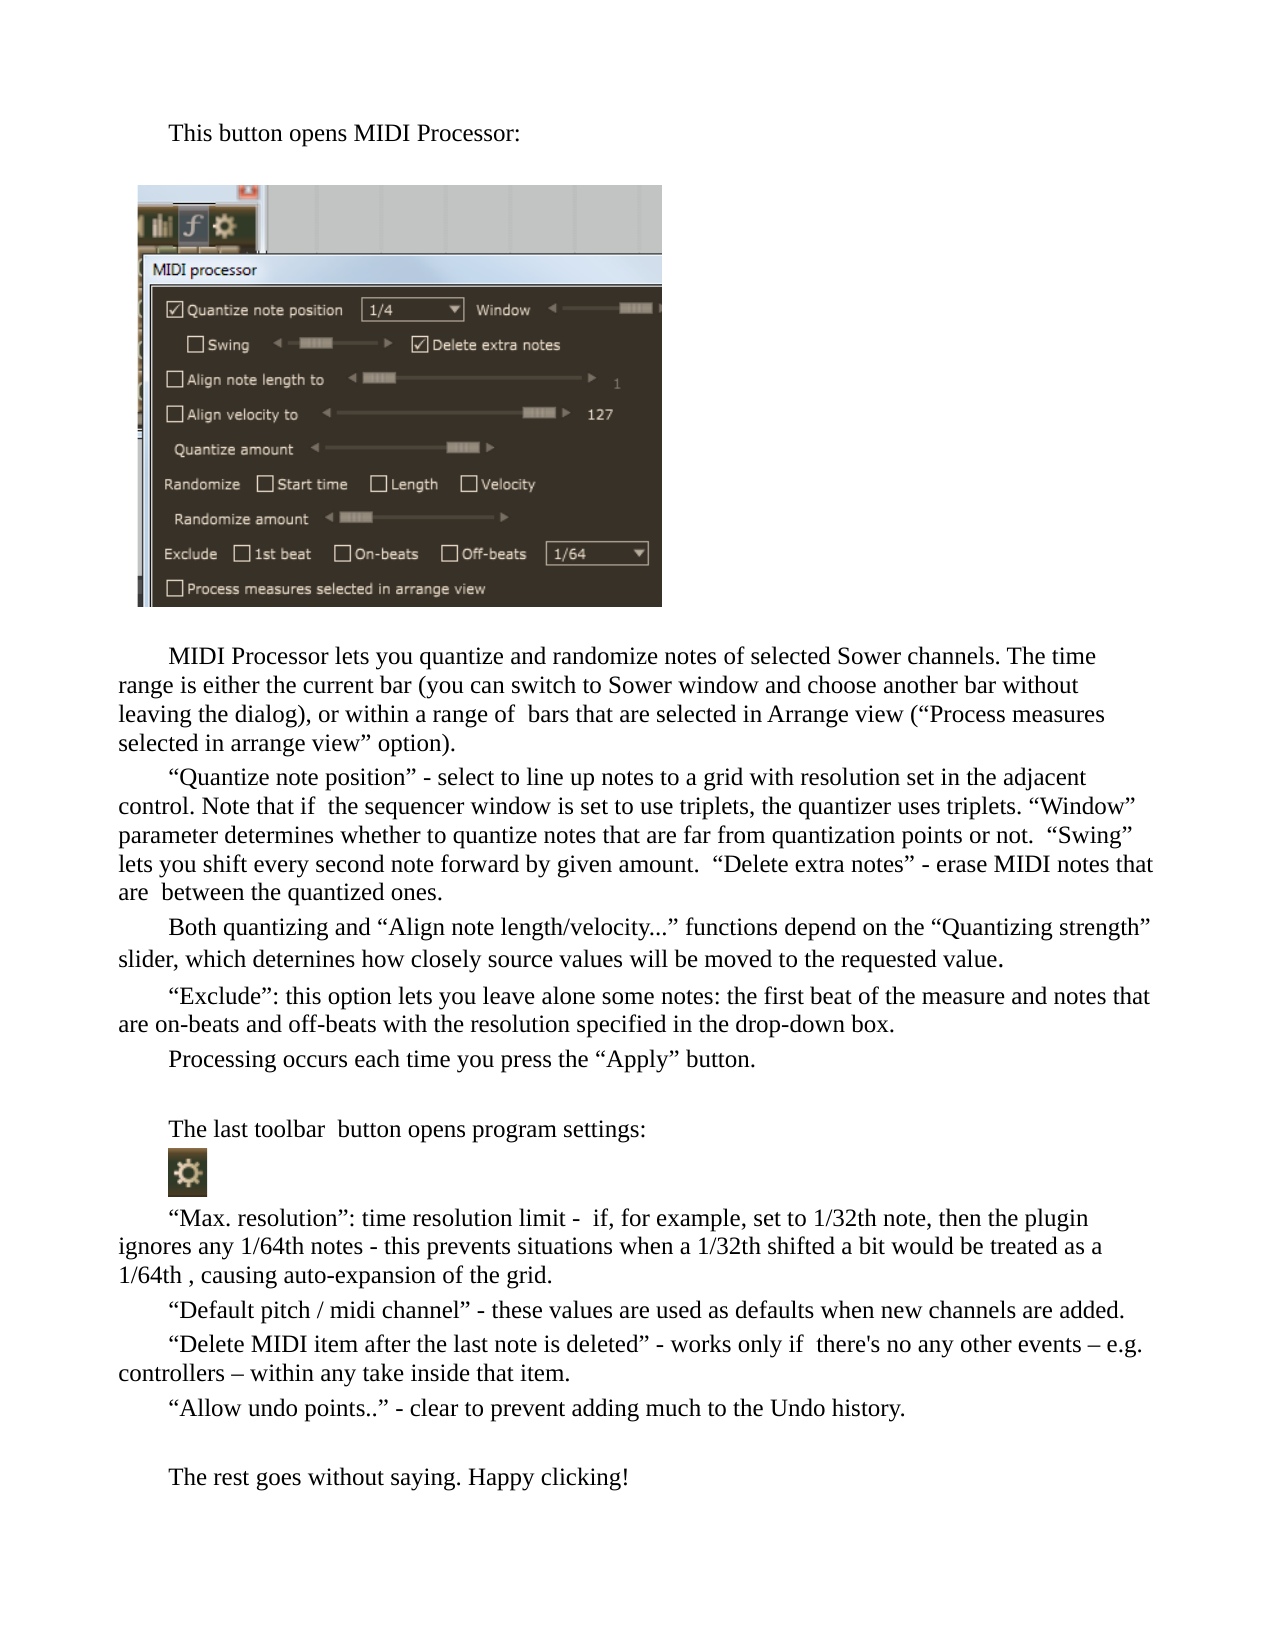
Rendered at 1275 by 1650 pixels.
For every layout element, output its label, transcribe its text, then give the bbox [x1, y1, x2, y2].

text “Quantize note position” - select to line up notes to a grid with resolution set in the adjacent control. Note that if the sequencer window is set to use triplets, the quantizer uses triplets. “Window” parameter determines whether to quantize notes that are far from quantization points or not. “Swing” lets you shift every second note forward by given amount. “Delete extra notes” - erase MIDI notes that are between the quantized ones. [118, 762, 1157, 906]
picture [137, 185, 662, 607]
text Both quantizing and “Align note length/velocity...” functions depend on the “Quantizing strength” slider, which deternines how closely source values will be moved to the requested value. [118, 912, 1157, 975]
text “Default pitch / midi channel” - these values are used as defaults when new channels are added. [118, 1295, 1157, 1324]
text “Allow undo points..” - clear to prevent adding much to the Undo history. [118, 1393, 1157, 1422]
text Processing occurs each time you press the “Apply” button. [118, 1044, 1157, 1073]
picture [168, 1148, 208, 1197]
text This button opens MIDI Processor: [118, 118, 1157, 147]
text The last toolbar button opens program settings: [118, 1114, 1157, 1142]
text “Exclude”: this option lets you leave alone some notes: the first beat of the measure and notes that are on-beats and off-beats with the resolution specified in the drop-down box. [118, 981, 1157, 1038]
text MIDI Processor lets you quantize and randomize notes of selected Sower channels. The time range is either the current bar (you can switch to Sower window and choose another bar without leaving the dialog), or within a range of bars that are selected in Arrange view (“Process measures selected in arrange view” option). [118, 641, 1157, 756]
text “Max. resolution”: time resolution limit - if, for example, set to 1/32th note, then the plugin ignores any 1/64th notes - this prevents situations when a 1/32th shifted a bit would be treated as a 1/64th , causing auto-expansion of the grid. [118, 1203, 1157, 1289]
text “Delete MIDI item after the last note is deleted” - works only if there's no any other events – e.g. controllers – within any take inside that item. [118, 1329, 1157, 1387]
text The rest goes without saying. Happy clicking! [118, 1462, 1157, 1491]
